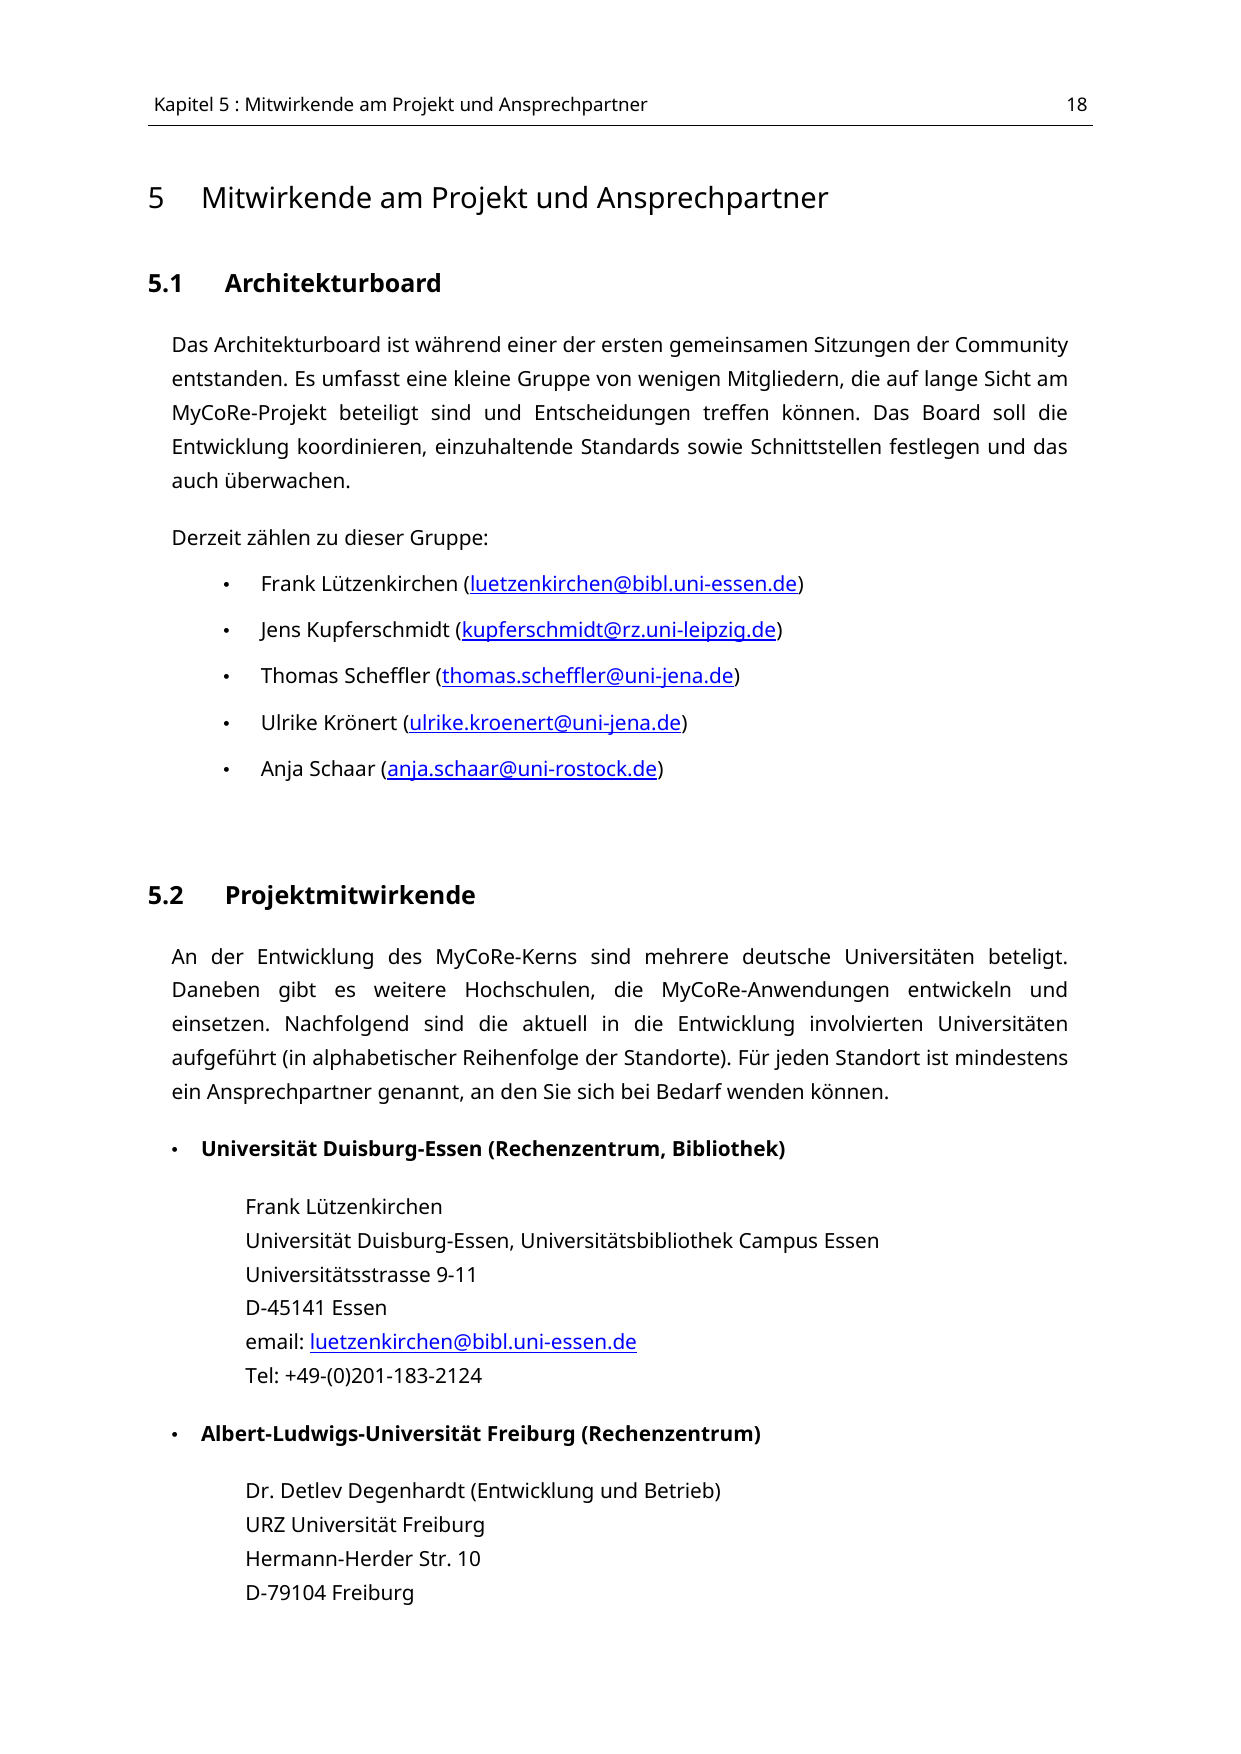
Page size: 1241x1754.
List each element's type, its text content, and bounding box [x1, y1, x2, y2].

list Universität Duisburg-Essen (Rechenzentrum, Bibliothek) [171, 1134, 1069, 1163]
list Anja Schaar (anja.schaar@uni-rostock.de) [185, 754, 1069, 782]
list Frank Lützenkirchen (luetzenkirchen@bibl.uni-essen.de) [185, 569, 1069, 597]
text An der Entwicklung des MyCoRe-Kerns sind mehrere deutsche Universitäten beteligt. Daneben gibt es weitere Hochschulen, die MyCoRe-Anwendungen entwickeln und einsetzen. Nachfolgend sind die aktuell in die Entwicklung involvierten Universitäten aufgeführt (in alphabetischer Reihenfolge der Standorte). Für jeden Standort ist mindestens ein Ansprechpartner genannt, an den Sie sich bei Bedarf wenden können. [171, 942, 1069, 1105]
subtitle Architekturboard [148, 266, 1092, 300]
subtitle Projektmitwirkende [148, 877, 1092, 911]
text Das Architekturboard ist während einer der ersten gemeinsamen Sitzungen der Community entstanden. Es umfasst eine kleine Gruppe von wenigen Mitgliedern, die auf lange Sicht am MyCoRe-Projekt beteiligt sind und Entscheidungen treffen können. Das Board soll die Entwicklung koordinieren, einzuhaltende Standards sowie Schnittstellen festlegen und das auch überwachen. [171, 330, 1069, 494]
list Albert-Ludwigs-Universität Freiburg (Rechenzentrum) [171, 1419, 1069, 1447]
text Frank Lützenkirchen Universität Duisburg-Essen, Universitätsbibliothek Campus Essen Universitätsstrasse 9-11 D-45141 Essen email: luetzenkirchen@bibl.uni-essen.de Tel: +49-(0)201-183-2124 [171, 1192, 1069, 1389]
text Dr. Detlev Degenhardt (Entwicklung und Betrieb) URZ Universität Freiburg Hermann-Herder Str. 10 D-79104 Freiburg [171, 1476, 1069, 1606]
list Jens Kupferschmidt (kupferschmidt@rz.uni-leipzig.de) [185, 615, 1069, 643]
text Derzeit zählen zu dieser Gruppe: [171, 523, 1069, 551]
subtitle Mitwirkende am Projekt und Ansprechpartner [148, 177, 1092, 217]
list Ulrike Krönert (ulrike.kroenert@uni-jena.de) [185, 708, 1069, 736]
list Thomas Scheffler (thomas.scheffler@uni-jena.de) [185, 661, 1069, 690]
